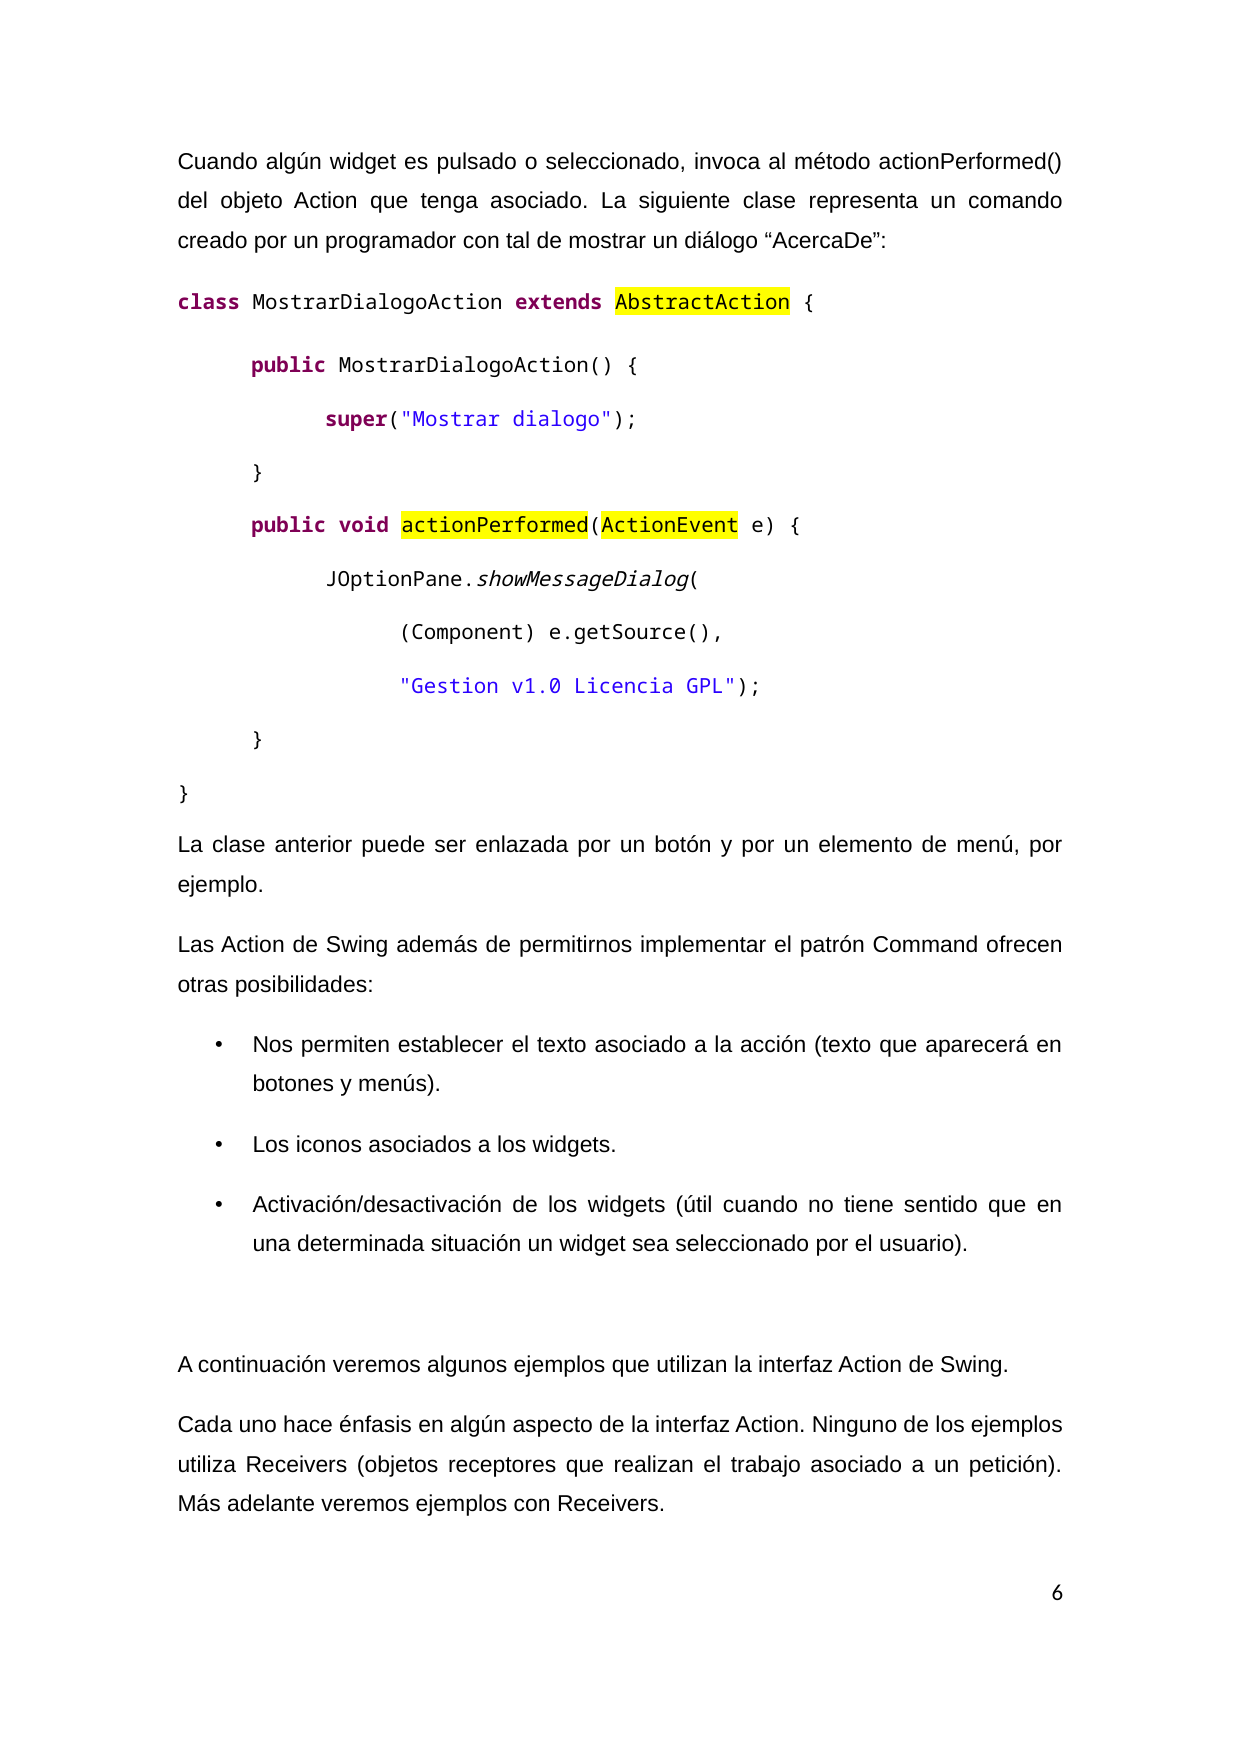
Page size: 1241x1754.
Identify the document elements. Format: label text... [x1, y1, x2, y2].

text class MostrarDialogoAction extends AbstractAction { [177, 287, 1063, 315]
text "Gestion v1.0 Licencia GPL"); [177, 671, 1063, 699]
text super("Mostrar dialogo"); [177, 404, 1063, 432]
text JOptionPane.showMessageDialog( [177, 564, 1063, 592]
list Activación/desactivación de los widgets (útil cuando no tiene sentido que en una determinada situación un widget sea seleccionado por el usuario). [215, 1191, 1063, 1257]
text Las Action de Swing además de permitirnos implementar el patrón Command ofrecen otras posibilidades: [177, 931, 1063, 997]
text La clase anterior puede ser enlazada por un botón y por un elemento de menú, por ejemplo. [177, 831, 1063, 897]
list Los iconos asociados a los widgets. [215, 1131, 1063, 1157]
text Cada uno hace énfasis en algún aspecto de la interfaz Action. Ninguno de los ejemplos utiliza Receivers (objetos receptores que realizan el trabajo asociado a un petición). Más adelante veremos ejemplos con Receivers. [177, 1411, 1063, 1517]
text public void actionPerformed(ActionEvent e) { [177, 511, 1063, 539]
text (Component) e.getSource(), [177, 617, 1063, 646]
text Cuando algún widget es pulsado o seleccionado, invoca al método actionPerformed() del objeto Action que tenga asociado. La siguiente clase representa un comando creado por un programador con tal de mostrar un diálogo “AcercaDe”: [177, 148, 1063, 253]
text } [177, 778, 1063, 806]
text } [177, 724, 1063, 753]
text public MostrarDialogoAction() { [177, 350, 1063, 379]
text A continuación veremos algunos ejemplos que utilizan la interfaz Action de Swing. [177, 1351, 1063, 1377]
list Nos permiten establecer el texto asociado a la acción (texto que aparecerá en botones y menús). [215, 1031, 1063, 1097]
text } [177, 457, 1063, 486]
